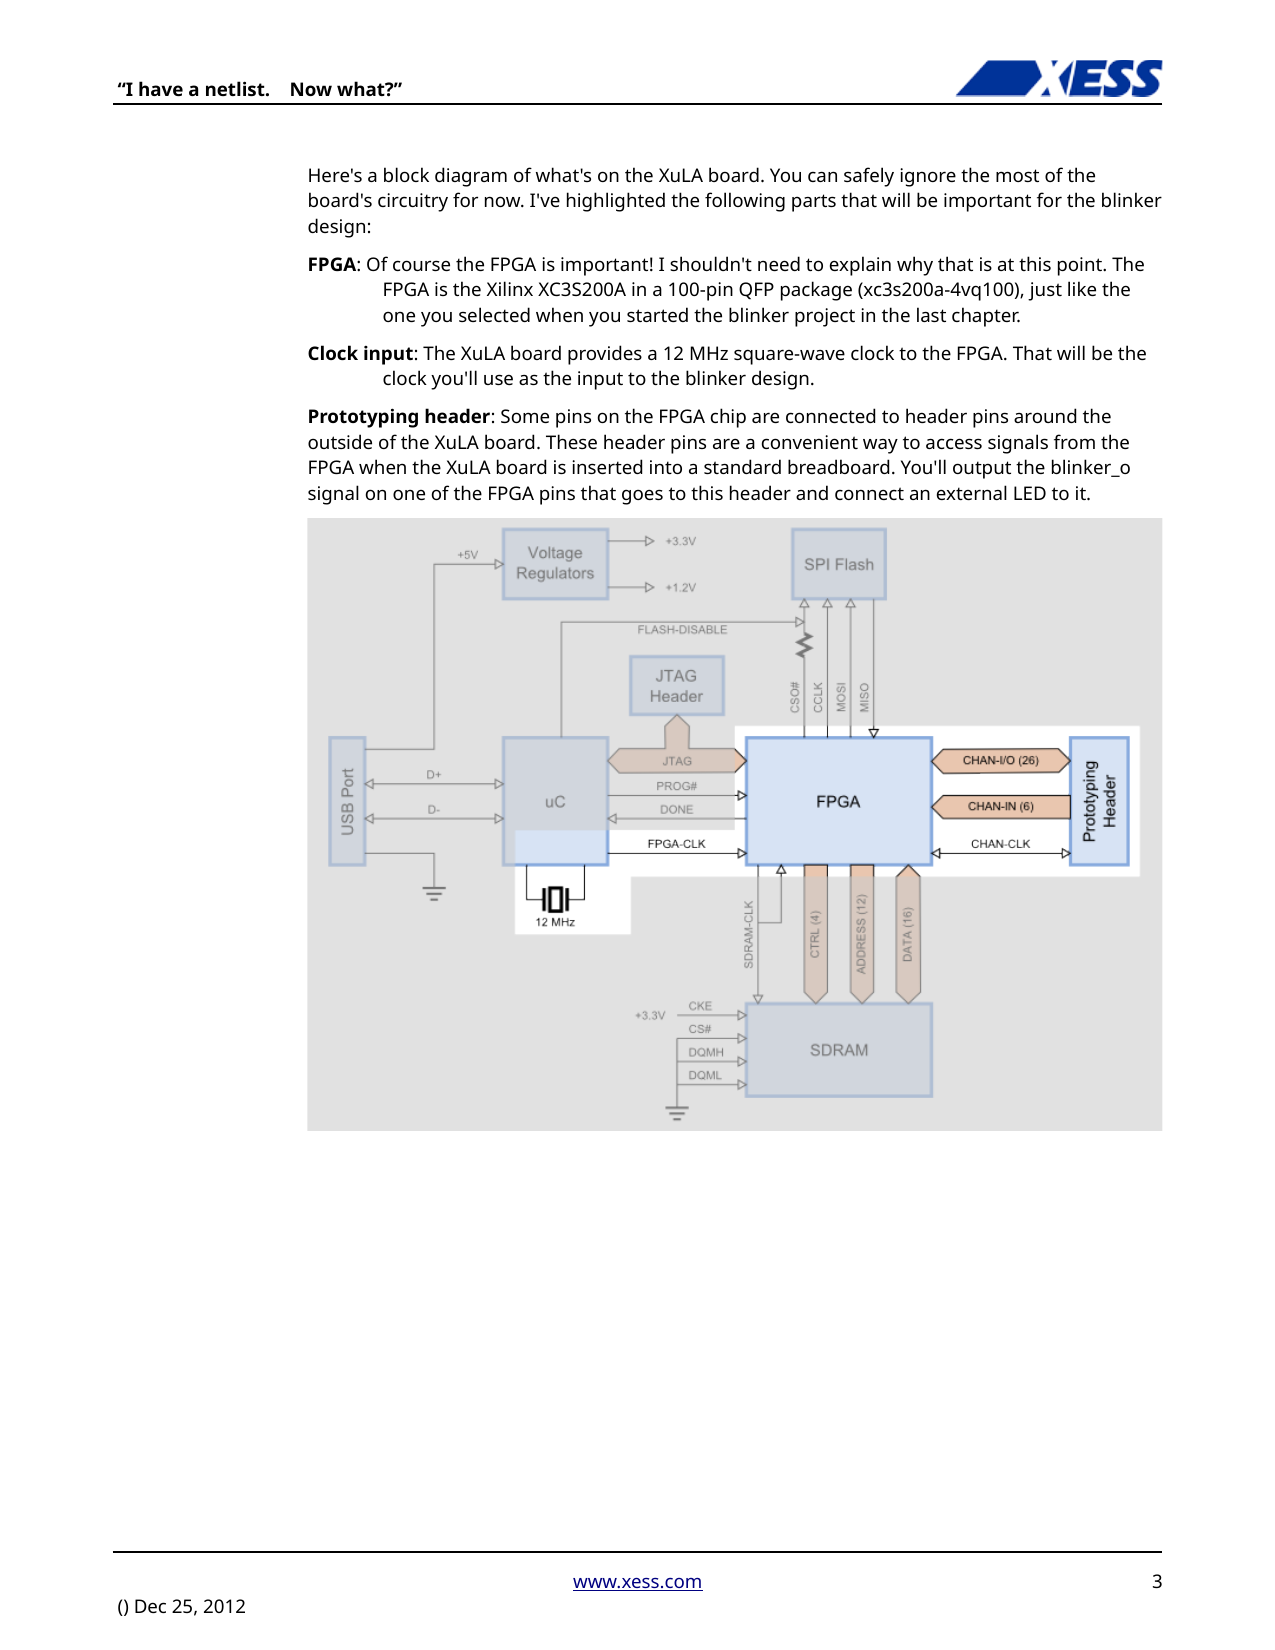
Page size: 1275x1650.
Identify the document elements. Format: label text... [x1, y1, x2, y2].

text FPGA: Of course the FPGA is important! I shouldn't need to explain why that is at this point. The FPGA is the Xilinx XC3S200A in a 100-pin QFP package (xc3s200a-4vq100), just like the one you selected when you started the blinker project in the last chapter. [307, 251, 1162, 328]
picture [307, 518, 1163, 1131]
text Prototyping header: Some pins on the FPGA chip are connected to header pins around the outside of the XuLA board. These header pins are a convenient way to access signals from the FPGA when the XuLA board is inserted into a standard breadboard. You'll output the blinker_o signal on one of the FPGA pins that goes to this header and connect an external LED to it. [307, 404, 1162, 506]
text Clock input: The XuLA board provides a 12 MHz square-wave clock to the FPGA. That will be the clock you'll use as the input to the blinker design. [307, 340, 1162, 391]
text Here's a block diagram of what's on the XuLA board. You can safely ignore the most of the board's circuitry for now. I've highlighted the following parts that will be important for the blinker design: [307, 162, 1162, 238]
picture [955, 60, 1163, 97]
